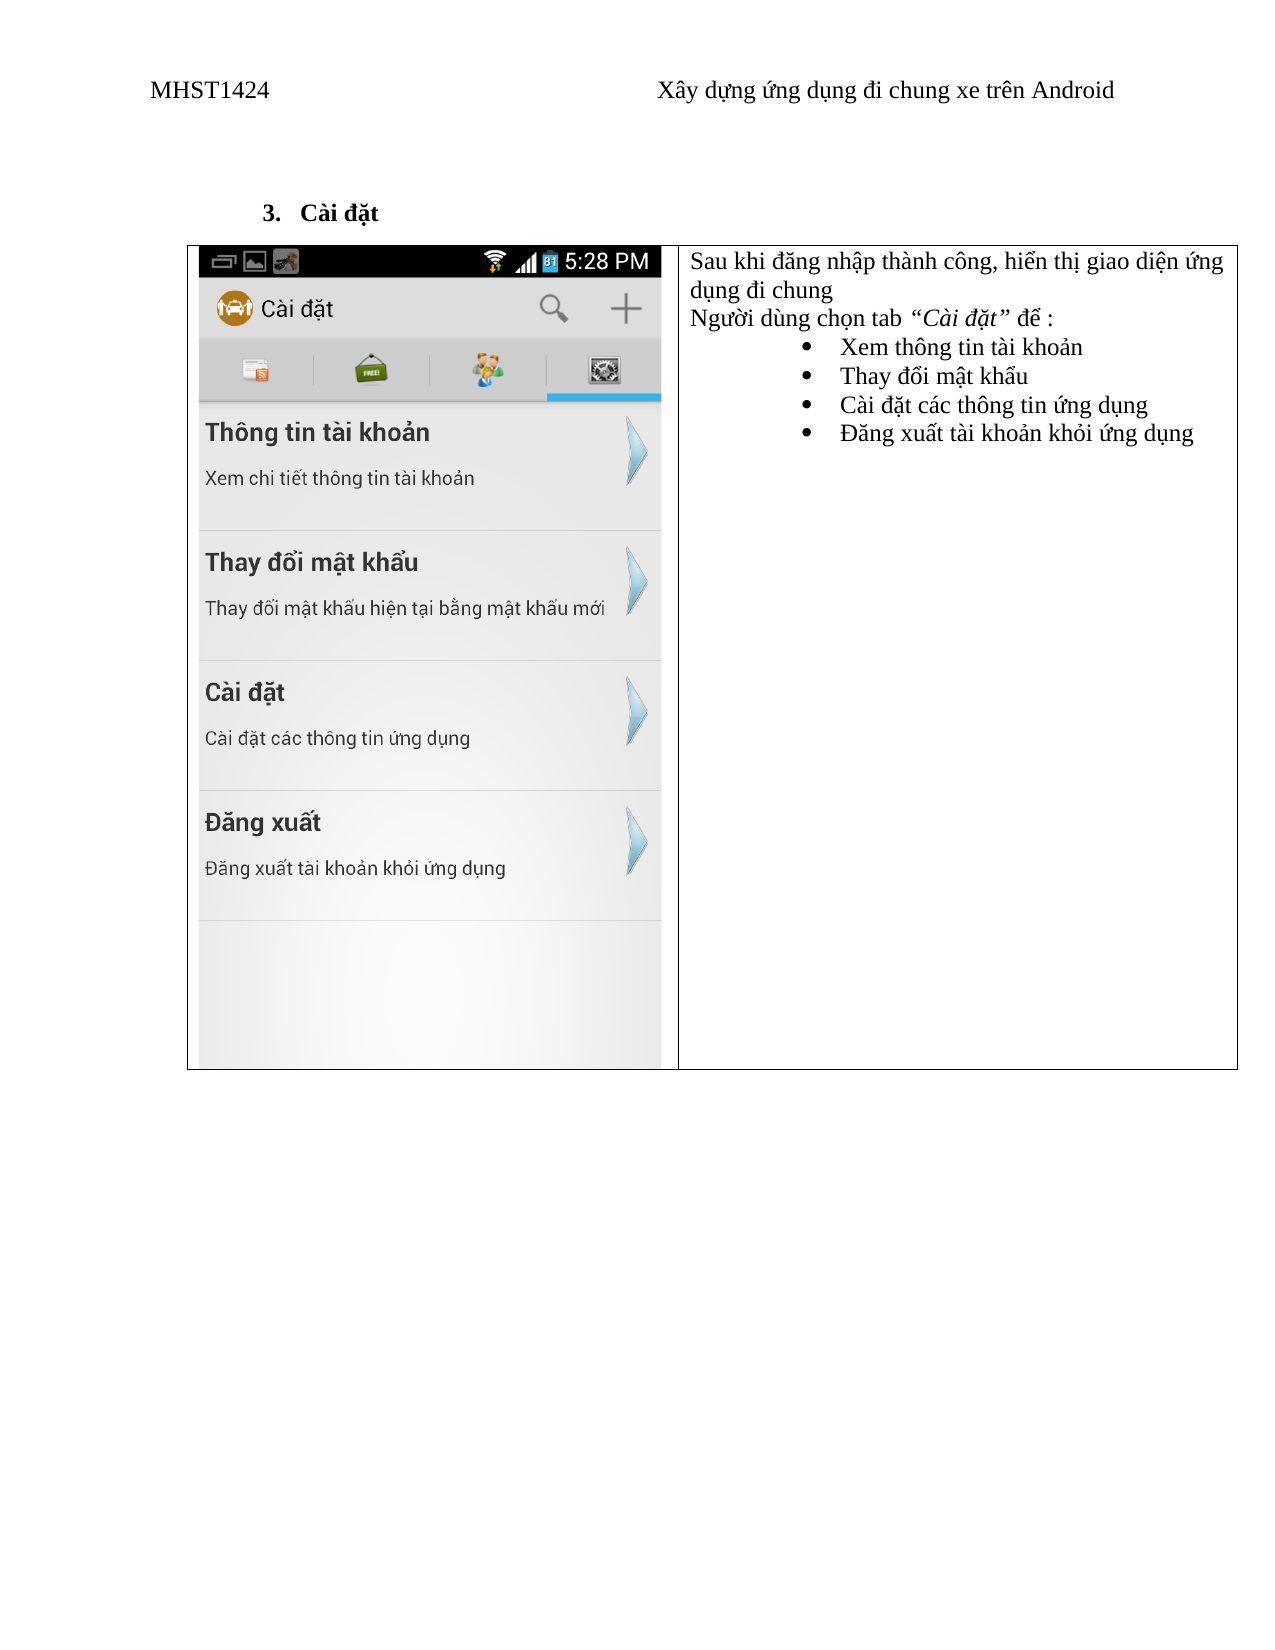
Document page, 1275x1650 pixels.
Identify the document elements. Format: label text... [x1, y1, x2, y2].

table_header [188, 246, 198, 1069]
table_header [662, 246, 678, 1069]
list Cài đặt [262, 198, 1125, 227]
table_header Sau khi đăng nhập thành công, hiển thị giao diện ứng dụng đi chung Người dùng chọn tab “Cài đặt” để : Xem thông tin tài khoản Thay đổi mật khẩu Cài đặt các thông tin ứng dụng Đăng xuất tài khoản khỏi ứng dụng [679, 246, 1237, 1069]
